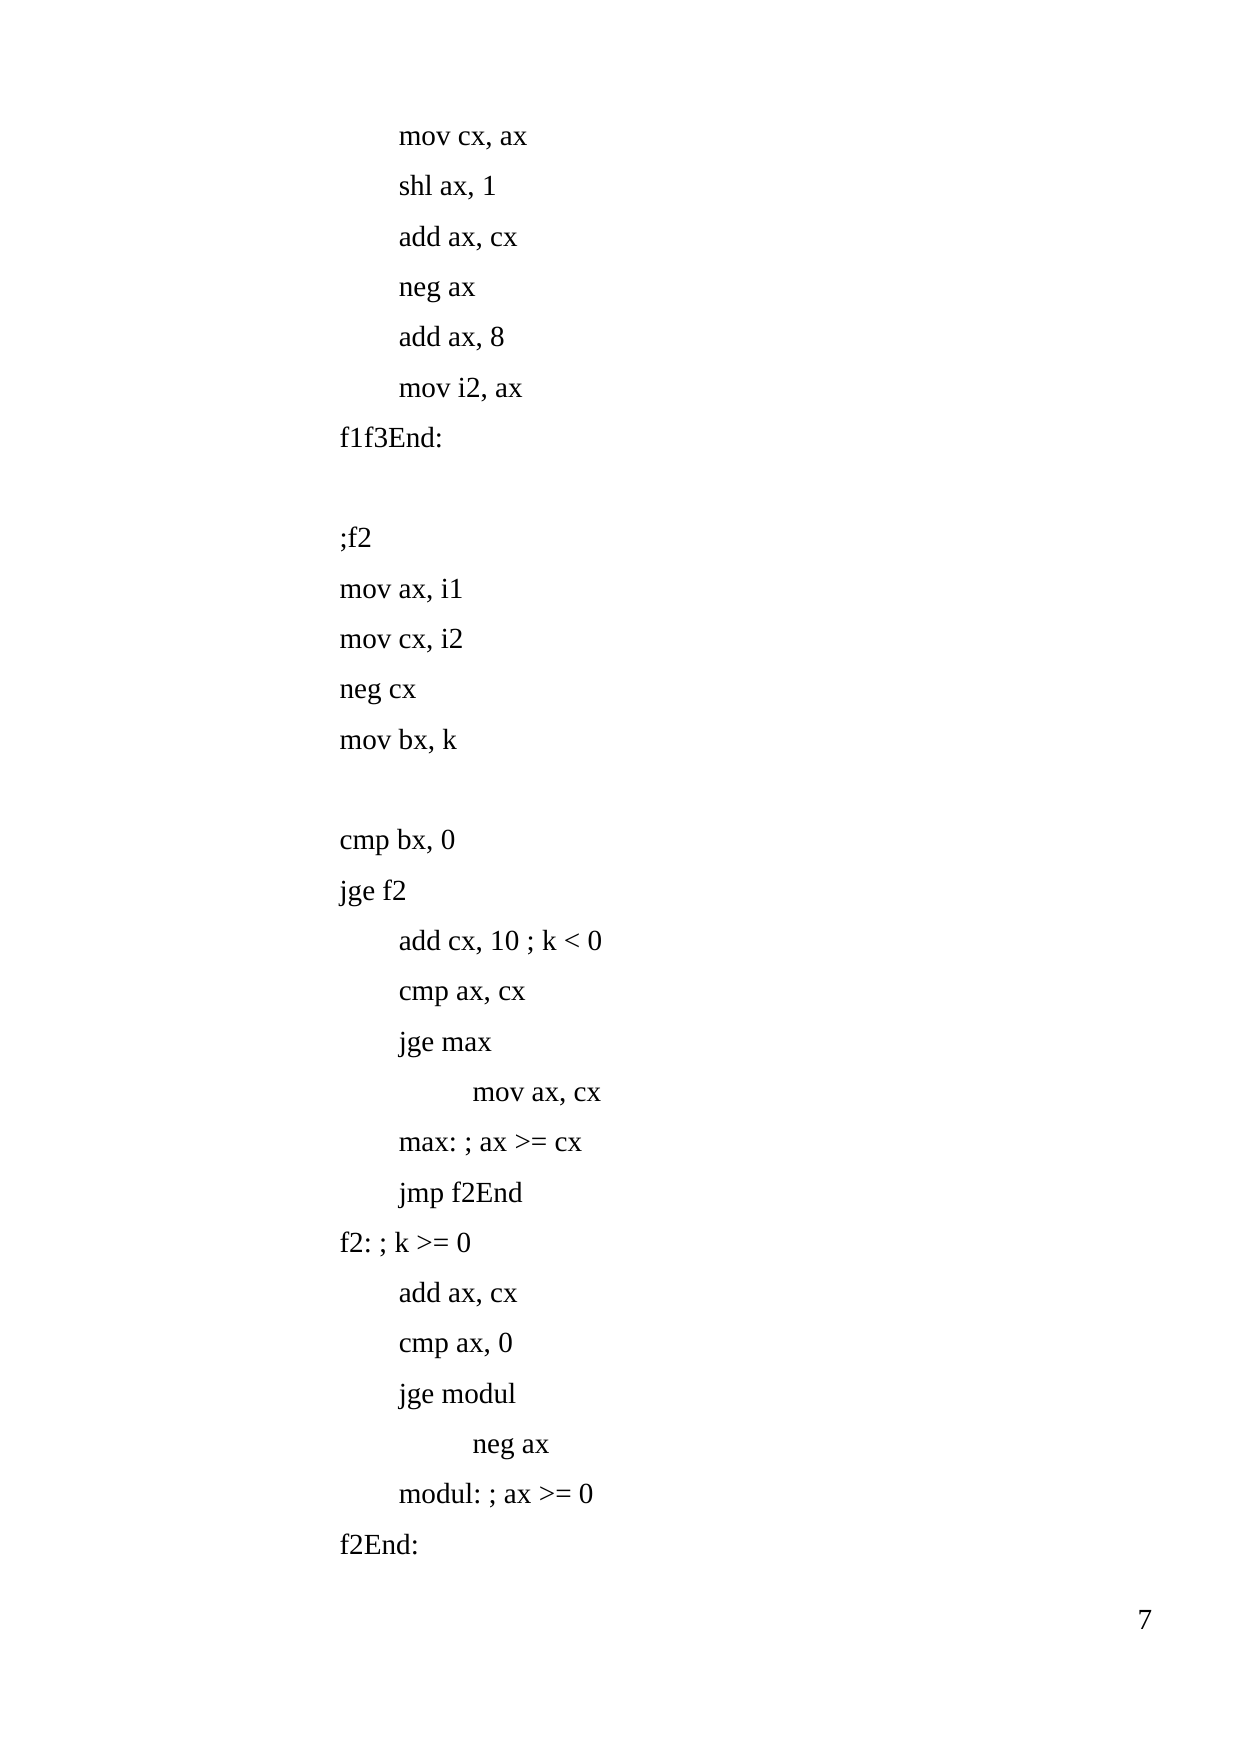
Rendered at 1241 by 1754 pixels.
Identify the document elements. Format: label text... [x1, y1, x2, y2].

text f2: ; k >= 0 [177, 1225, 1152, 1258]
text jge modul [177, 1376, 1152, 1409]
text shl ax, 1 [177, 168, 1152, 202]
text f2End: [177, 1527, 1152, 1560]
text mov cx, i2 [177, 621, 1152, 655]
text add ax, 8 [177, 319, 1152, 353]
text neg ax [177, 1426, 1152, 1460]
text max: ; ax >= cx [177, 1124, 1152, 1158]
text f1f3End: [177, 420, 1152, 453]
text add cx, 10 ; k < 0 [177, 923, 1152, 957]
text add ax, cx [177, 219, 1152, 252]
text add ax, cx [177, 1275, 1152, 1309]
text neg ax [177, 269, 1152, 303]
text mov cx, ax [177, 118, 1152, 152]
text mov i2, ax [177, 370, 1152, 403]
text mov ax, i1 [177, 571, 1152, 604]
text neg cx [177, 672, 1152, 705]
text cmp ax, 0 [177, 1326, 1152, 1359]
text ;f2 [177, 521, 1152, 554]
text cmp ax, cx [177, 973, 1152, 1007]
text jmp f2End [177, 1175, 1152, 1208]
text jge f2 [177, 873, 1152, 906]
text mov ax, cx [177, 1074, 1152, 1108]
text mov bx, k [177, 722, 1152, 755]
text modul: ; ax >= 0 [177, 1477, 1152, 1510]
text jge max [177, 1024, 1152, 1057]
text cmp bx, 0 [177, 822, 1152, 856]
